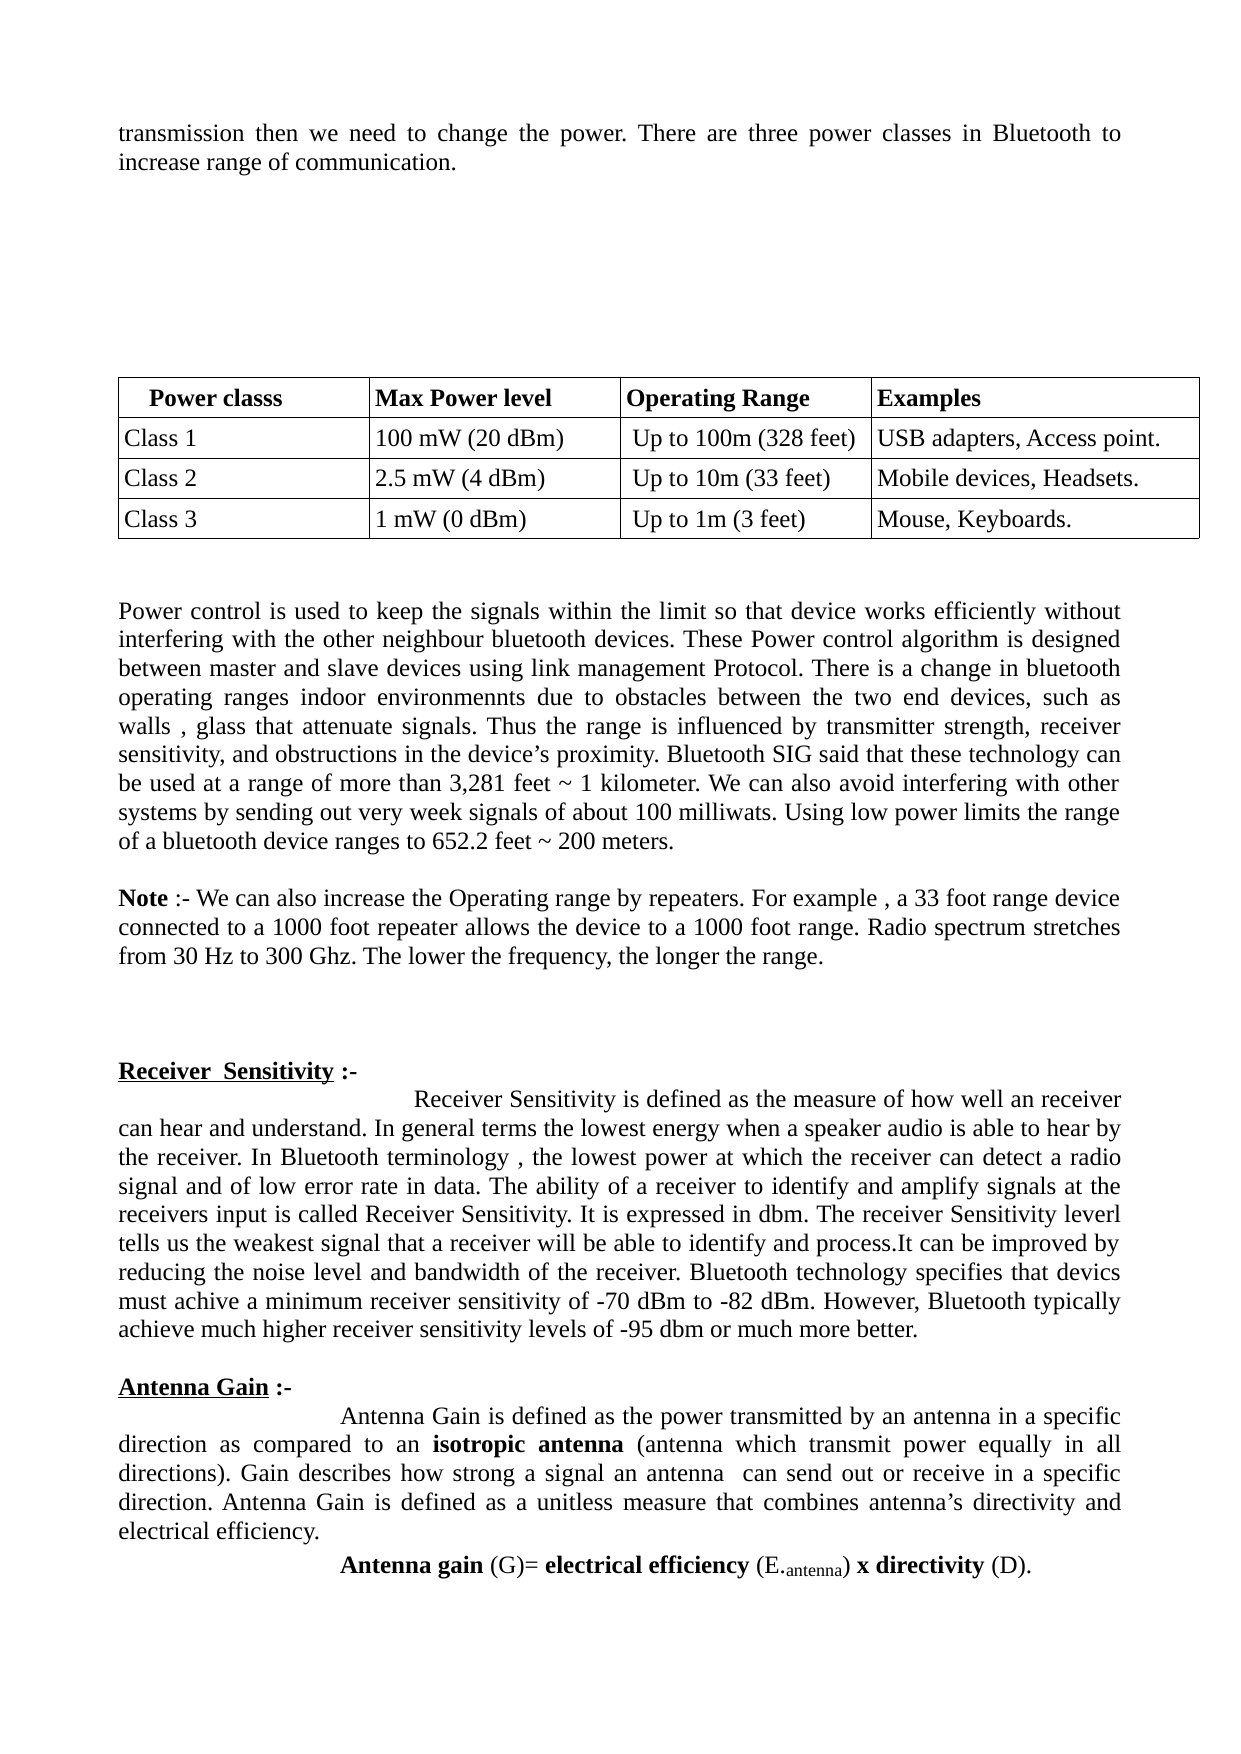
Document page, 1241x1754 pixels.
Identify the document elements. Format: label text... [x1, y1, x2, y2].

text Note :- We can also increase the Operating range by repeaters. For example , a 33 foot range device connected to a 1000 foot repeater allows the device to a 1000 foot range. Radio spectrum stretches from 30 Hz to 300 Ghz. The lower the frequency, the longer the range. [118, 883, 1122, 969]
text Antenna gain (G)= electrical efficiency (E.antenna) x directivity (D). [118, 1544, 1122, 1580]
table_header Operating Range [621, 378, 871, 417]
table_cell Class 2 [119, 459, 369, 498]
table_cell 2.5 mW (4 dBm) [370, 459, 620, 498]
table_cell Mobile devices, Headsets. [872, 459, 1199, 498]
text Receiver Sensitivity is defined as the measure of how well an receiver can hear and understand. In general terms the lowest energy when a speaker audio is able to hear by the receiver. In Bluetooth terminology , the lowest power at which the receiver can detect a radio signal and of low error rate in data. The ability of a receiver to identify and amplify signals at the receivers input is called Receiver Sensitivity. It is expressed in dbm. The receiver Sensitivity leverl tells us the weakest signal that a receiver will be able to identify and process.It can be improved by reducing the noise level and bandwidth of the receiver. Bluetooth technology specifies that devics must achive a minimum receiver sensitivity of -70 dBm to -82 dBm. However, Bluetooth typically achieve much higher receiver sensitivity levels of -95 dbm or much more better. [118, 1084, 1122, 1343]
table_cell Class 1 [119, 418, 369, 457]
table_cell 1 mW (0 dBm) [370, 499, 620, 538]
text Antenna Gain is defined as the power transmitted by an antenna in a specific direction as compared to an isotropic antenna (antenna which transmit power equally in all directions). Gain describes how strong a signal an antenna can send out or receive in a specific direction. Antenna Gain is defined as a unitless measure that combines antenna’s directivity and electrical efficiency. [118, 1401, 1122, 1544]
table_cell Up to 10m (33 feet) [621, 459, 871, 498]
text Power control is used to keep the signals within the limit so that device works efficiently without interfering with the other neighbour bluetooth devices. These Power control algorithm is designed between master and slave devices using link management Protocol. There is a change in bluetooth operating ranges indoor environmennts due to obstacles between the two end devices, such as walls , glass that attenuate signals. Thus the range is influenced by transmitter strength, receiver sensitivity, and obstructions in the device’s proximity. Bluetooth SIG said that these technology can be used at a range of more than 3,281 feet ~ 1 kilometer. We can also avoid interfering with other systems by sending out very week signals of about 100 milliwats. Using low power limits the range of a bluetooth device ranges to 652.2 feet ~ 200 meters. [118, 596, 1122, 854]
text transmission then we need to change the power. There are three power classes in Bluetooth to increase range of communication. [118, 118, 1122, 176]
text Antenna Gain :- [118, 1372, 1122, 1401]
table_header Max Power level [370, 378, 620, 417]
table_cell Mouse, Keyboards. [872, 499, 1199, 538]
table_header Examples [872, 378, 1199, 417]
table_header Power classs [119, 378, 369, 417]
text Receiver Sensitivity :- [118, 1056, 1122, 1084]
table_cell Up to 1m (3 feet) [621, 499, 871, 538]
table_cell Class 3 [119, 499, 369, 538]
table_cell 100 mW (20 dBm) [370, 418, 620, 457]
table_cell Up to 100m (328 feet) [621, 418, 871, 457]
table_cell USB adapters, Access point. [872, 418, 1199, 457]
